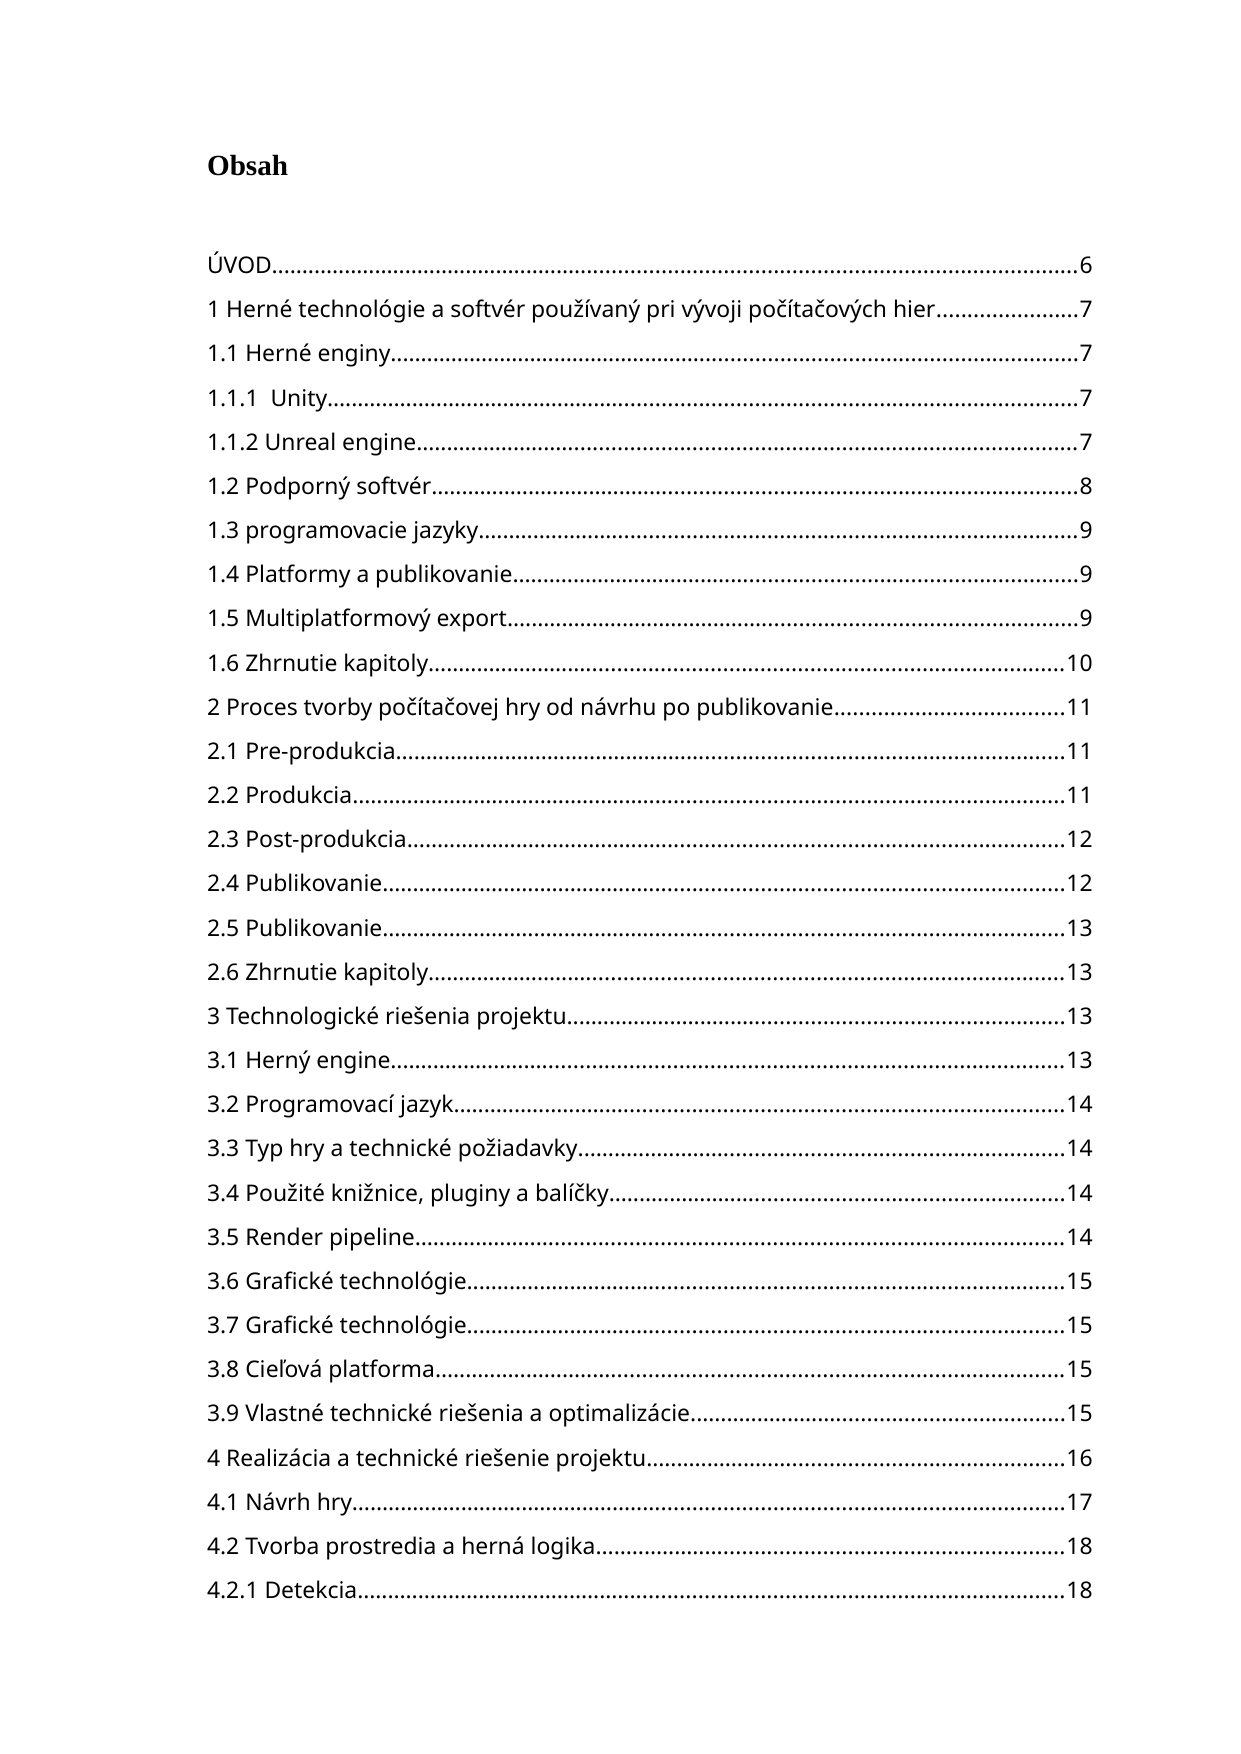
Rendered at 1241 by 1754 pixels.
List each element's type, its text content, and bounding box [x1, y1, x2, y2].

text 3.7 Grafické technológie 15 [207, 1309, 1092, 1340]
text 1.4 Platformy a publikovanie 9 [207, 558, 1092, 589]
text 3.4 Použité knižnice, pluginy a balíčky 14 [207, 1176, 1092, 1208]
text ÚVOD 6 [207, 249, 1092, 280]
text 4.1 Návrh hry 17 [207, 1486, 1092, 1517]
text 3.1 Herný engine 13 [207, 1044, 1092, 1075]
text 3.9 Vlastné technické riešenia a optimalizácie 15 [207, 1397, 1092, 1428]
text 1.1.2 Unreal engine 7 [207, 426, 1092, 457]
text 1.1.1 Unity 7 [207, 381, 1092, 413]
text 2.6 Zhrnutie kapitoly 13 [207, 956, 1092, 987]
text 1.1 Herné enginy 7 [207, 337, 1092, 368]
text 1.5 Multiplatformový export 9 [207, 602, 1092, 633]
text 1 Herné technológie a softvér používaný pri vývoji počítačových hier 7 [207, 293, 1092, 324]
text 4 Realizácia a technické riešenie projektu 16 [207, 1441, 1092, 1473]
text 1.3 programovacie jazyky 9 [207, 514, 1092, 545]
text 1.6 Zhrnutie kapitoly 10 [207, 646, 1092, 678]
text 3.2 Programovací jazyk 14 [207, 1088, 1092, 1119]
text 3 Technologické riešenia projektu 13 [207, 1000, 1092, 1031]
text 3.5 Render pipeline 14 [207, 1221, 1092, 1252]
text 3.8 Cieľová platforma 15 [207, 1353, 1092, 1384]
text 2.3 Post-produkcia 12 [207, 823, 1092, 854]
text 4.2 Tvorba prostredia a herná logika 18 [207, 1530, 1092, 1561]
text 1.2 Podporný softvér 8 [207, 470, 1092, 501]
text 4.2.1 Detekcia 18 [207, 1574, 1092, 1605]
text Obsah [207, 148, 1092, 181]
text 2.4 Publikovanie 12 [207, 867, 1092, 898]
text 2.2 Produkcia 11 [207, 779, 1092, 810]
text 2.1 Pre-produkcia 11 [207, 735, 1092, 766]
text 3.6 Grafické technológie 15 [207, 1265, 1092, 1296]
text 2 Proces tvorby počítačovej hry od návrhu po publikovanie 11 [207, 691, 1092, 722]
text 2.5 Publikovanie 13 [207, 911, 1092, 943]
text 3.3 Typ hry a technické požiadavky 14 [207, 1132, 1092, 1163]
